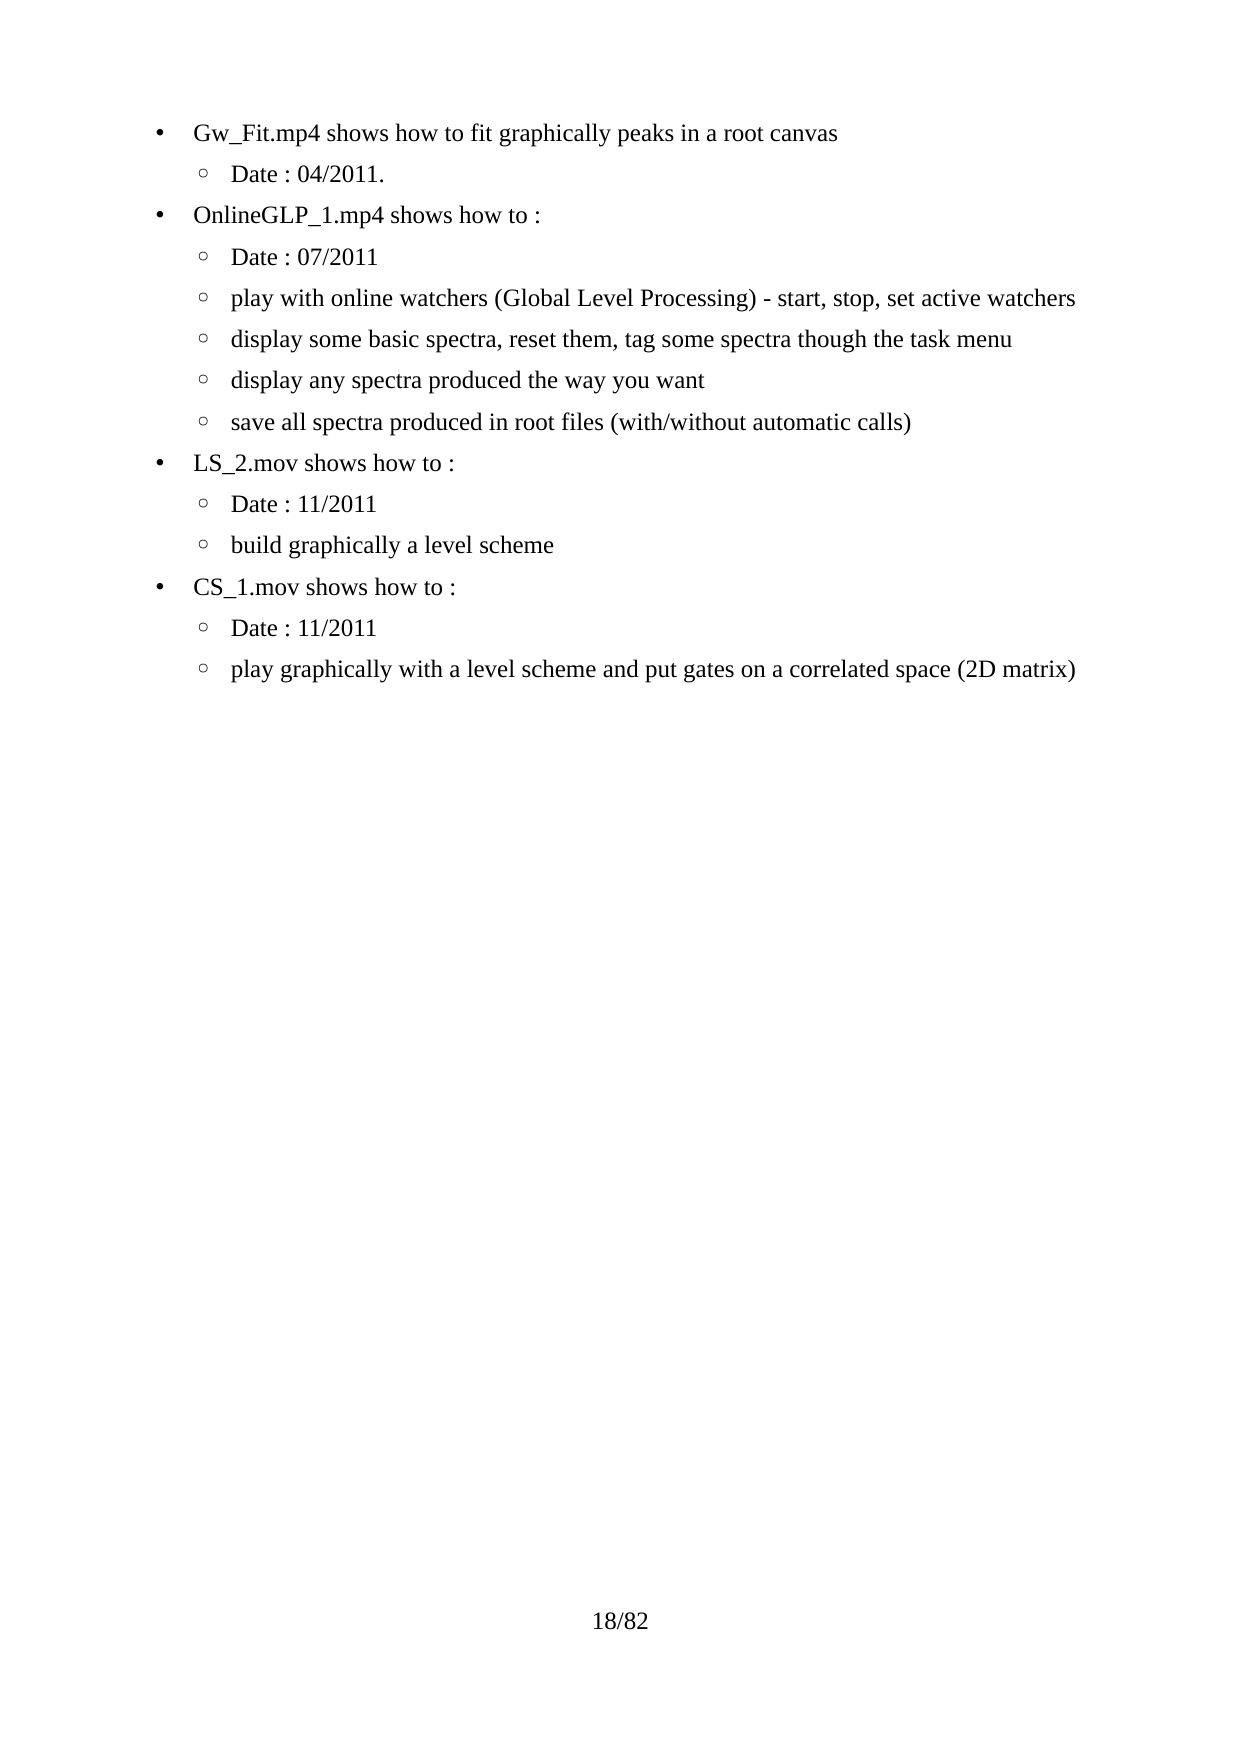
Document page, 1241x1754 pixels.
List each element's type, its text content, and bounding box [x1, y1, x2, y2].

list LS_2.mov shows how to : [156, 448, 1122, 477]
list Date : 11/2011 [193, 489, 1122, 518]
list Date : 04/2011. [193, 159, 1122, 188]
list build graphically a level scheme [193, 531, 1122, 559]
list Date : 07/2011 [193, 242, 1122, 271]
list play graphically with a level scheme and put gates on a correlated space (2D matrix) [193, 654, 1122, 683]
list Gw_Fit.mp4 shows how to fit graphically peaks in a root canvas [156, 118, 1122, 147]
list OnlineGLP_1.mp4 shows how to : [156, 201, 1122, 229]
list CS_1.mov shows how to : [156, 572, 1122, 601]
list play with online watchers (Global Level Processing) - start, stop, set active watchers [193, 283, 1122, 312]
list display some basic spectra, reset them, tag some spectra though the task menu [193, 324, 1122, 353]
list save all spectra produced in root files (with/without automatic calls) [193, 407, 1122, 436]
list display any spectra produced the way you want [193, 366, 1122, 394]
list Date : 11/2011 [193, 613, 1122, 642]
